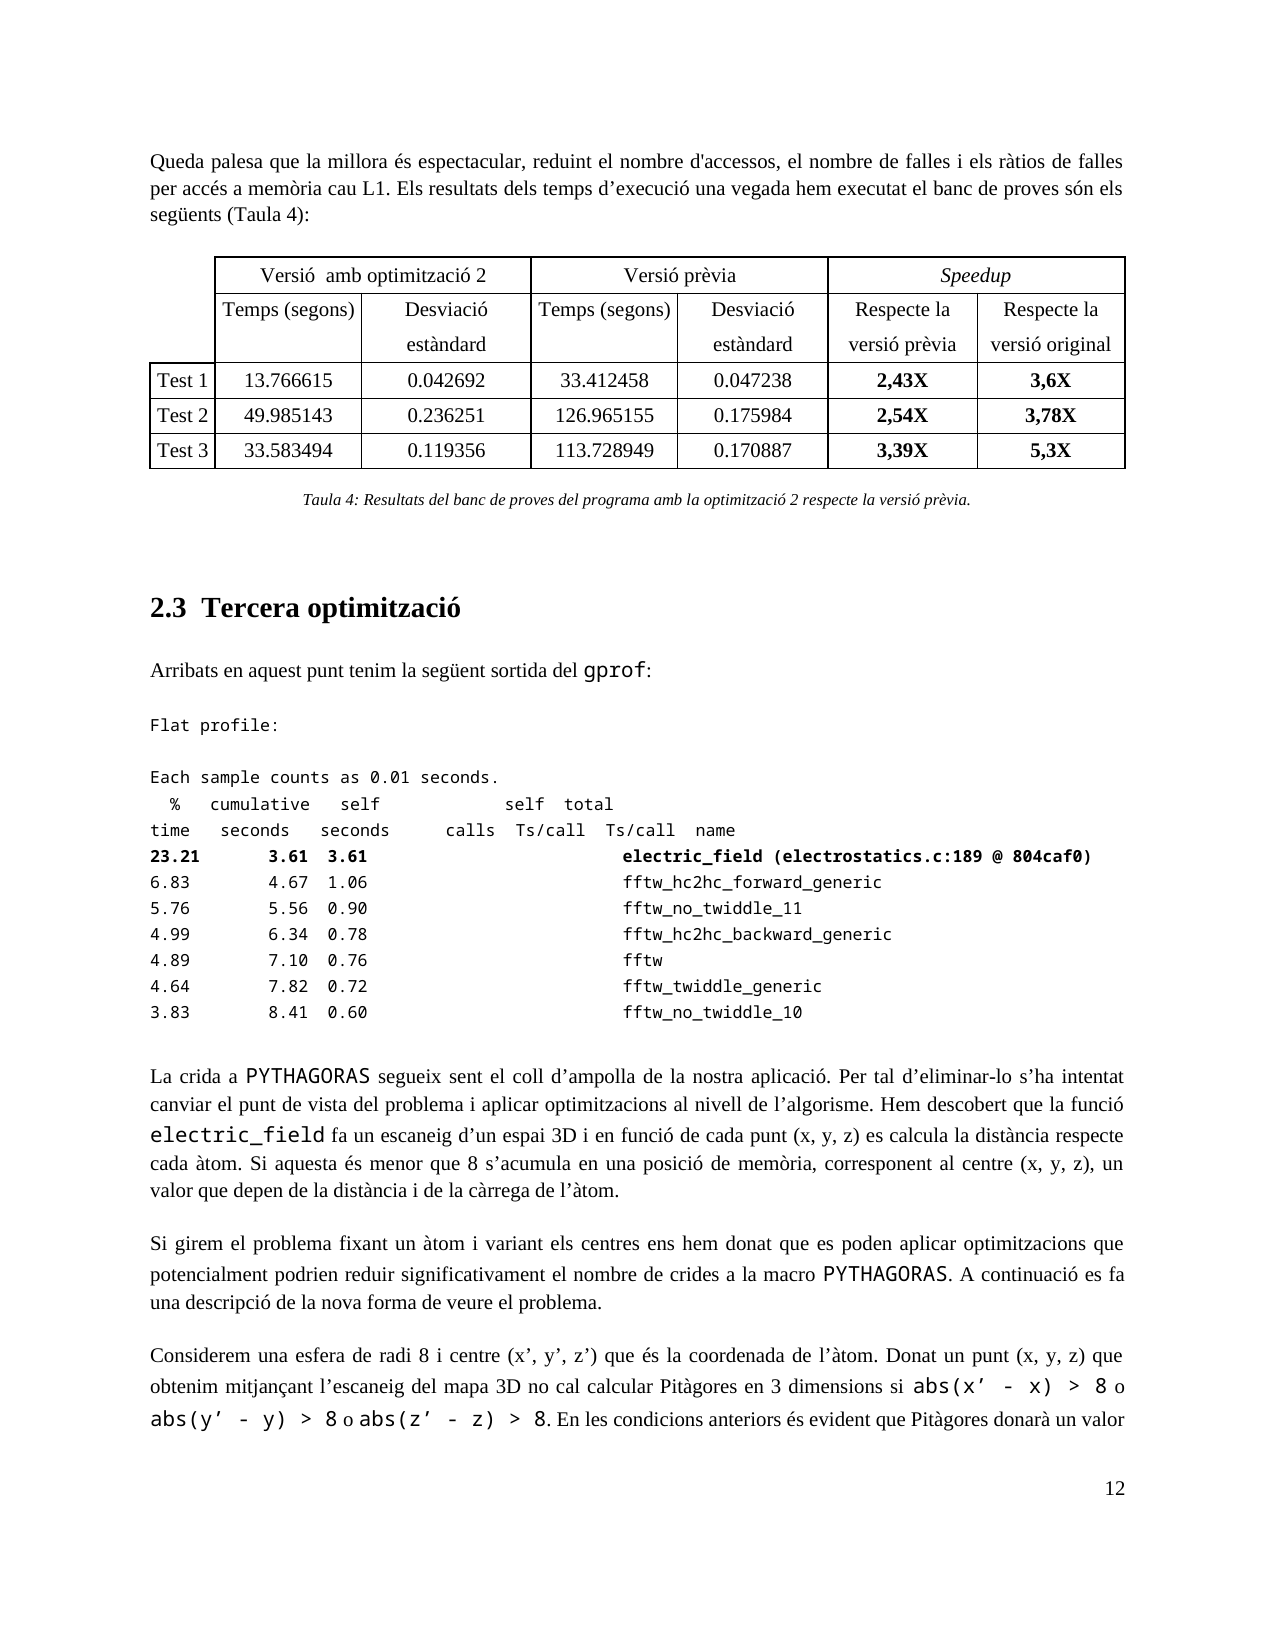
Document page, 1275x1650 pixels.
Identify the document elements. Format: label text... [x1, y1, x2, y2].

table_cell 3,78X [978, 399, 1124, 433]
text 23.21 3.61 3.61 electric_field (electrostatics.c:189 @ 804caf0) [150, 844, 1125, 867]
table_cell Desviació estàndard [678, 294, 827, 362]
text Queda palesa que la millora és espectacular, reduint el nombre d'accessos, el nombre de falles i els ràtios de falles per accés a memòria cau L1. Els resultats dels temps d’execució una vegada hem executat el banc de proves són els següents (Taula 4): [150, 150, 1125, 226]
text Each sample counts as 0.01 seconds. [150, 766, 1125, 789]
text 4.99 6.34 0.78 fftw_hc2hc_backward_generic [150, 922, 1125, 945]
table_cell 33.583494 [216, 434, 361, 467]
text % cumulative self self total [150, 792, 1125, 815]
table_cell Test 3 [151, 434, 214, 467]
text Considerem una esfera de radi 8 i centre (x’, y’, z’) que és la coordenada de l’àtom. Donat un punt (x, y, z) que obtenim mitjançant l’escaneig del mapa 3D no cal calcular Pitàgores en 3 dimensions si abs(x’ - x) > 8 o abs(y’ - y) > 8 o abs(z’ - z) > 8. En les condicions anteriors és evident que Pitàgores donarà un valor [150, 1344, 1125, 1432]
table_cell 0.047238 [678, 363, 827, 398]
table_cell 0.042692 [362, 363, 530, 398]
table_cell 0.119356 [362, 434, 530, 467]
table_cell 113.728949 [532, 434, 677, 467]
table_header Versió prèvia [532, 258, 827, 292]
table_cell Temps (segons) [216, 294, 361, 362]
table_cell 13.766615 [216, 363, 361, 398]
text 2.3 Tercera optimització [150, 591, 1125, 623]
table_cell Test 2 [151, 399, 214, 433]
text Arribats en aquest punt tenim la següent sortida del gprof: [150, 655, 1125, 683]
table_cell 0.236251 [362, 399, 530, 433]
table_header [150, 256, 214, 362]
text Flat profile: [150, 714, 1125, 737]
table_cell 2,54X [829, 399, 977, 433]
table_cell 3,39X [829, 434, 977, 467]
text time seconds seconds calls Ts/call Ts/call name [150, 818, 1125, 841]
table_cell Temps (segons) [532, 294, 677, 362]
text 6.83 4.67 1.06 fftw_hc2hc_forward_generic [150, 870, 1125, 893]
table_cell 126.965155 [532, 399, 677, 433]
table_cell Test 1 [151, 364, 214, 398]
table_cell 0.170887 [678, 434, 827, 467]
table_cell Respecte la versió prèvia [829, 294, 977, 362]
table_cell 49.985143 [216, 399, 361, 433]
table_cell Respecte la versió original [978, 294, 1124, 362]
table_cell 5,3X [978, 434, 1124, 467]
table_header Versió amb optimització 2 [216, 258, 530, 292]
table_header Speedup [829, 258, 1124, 292]
text 3.83 8.41 0.60 fftw_no_twiddle_10 [150, 1000, 1125, 1023]
table_cell 2,43X [829, 363, 977, 398]
text 5.76 5.56 0.90 fftw_no_twiddle_11 [150, 896, 1125, 919]
table_cell 33.412458 [532, 363, 677, 398]
text Si girem el problema fixant un àtom i variant els centres ens hem donat que es poden aplicar optimitzacions que potencialment podrien reduir significativament el nombre de crides a la macro PYTHAGORAS. A continuació es fa una descripció de la nova forma de veure el problema. [150, 1232, 1125, 1314]
text Taula 4: Resultats del banc de proves del programa amb la optimització 2 respecte la versió prèvia. [150, 490, 1125, 509]
text 4.64 7.82 0.72 fftw_twiddle_generic [150, 974, 1125, 997]
table_cell 0.175984 [678, 399, 827, 433]
text 4.89 7.10 0.76 fftw [150, 948, 1125, 971]
text La crida a PYTHAGORAS segueix sent el coll d’ampolla de la nostra aplicació. Per tal d’eliminar-lo s’ha intentat canviar el punt de vista del problema i aplicar optimitzacions al nivell de l’algorisme. Hem descobert que la funció electric_field fa un escaneig d’un espai 3D i en funció de cada punt (x, y, z) es calcula la distància respecte cada àtom. Si aquesta és menor que 8 s’acumula en una posició de memòria, corresponent al centre (x, y, z), un valor que depen de la distància i de la càrrega de l’àtom. [150, 1061, 1125, 1202]
table_cell Desviació estàndard [362, 294, 530, 362]
table_cell 3,6X [978, 363, 1124, 398]
